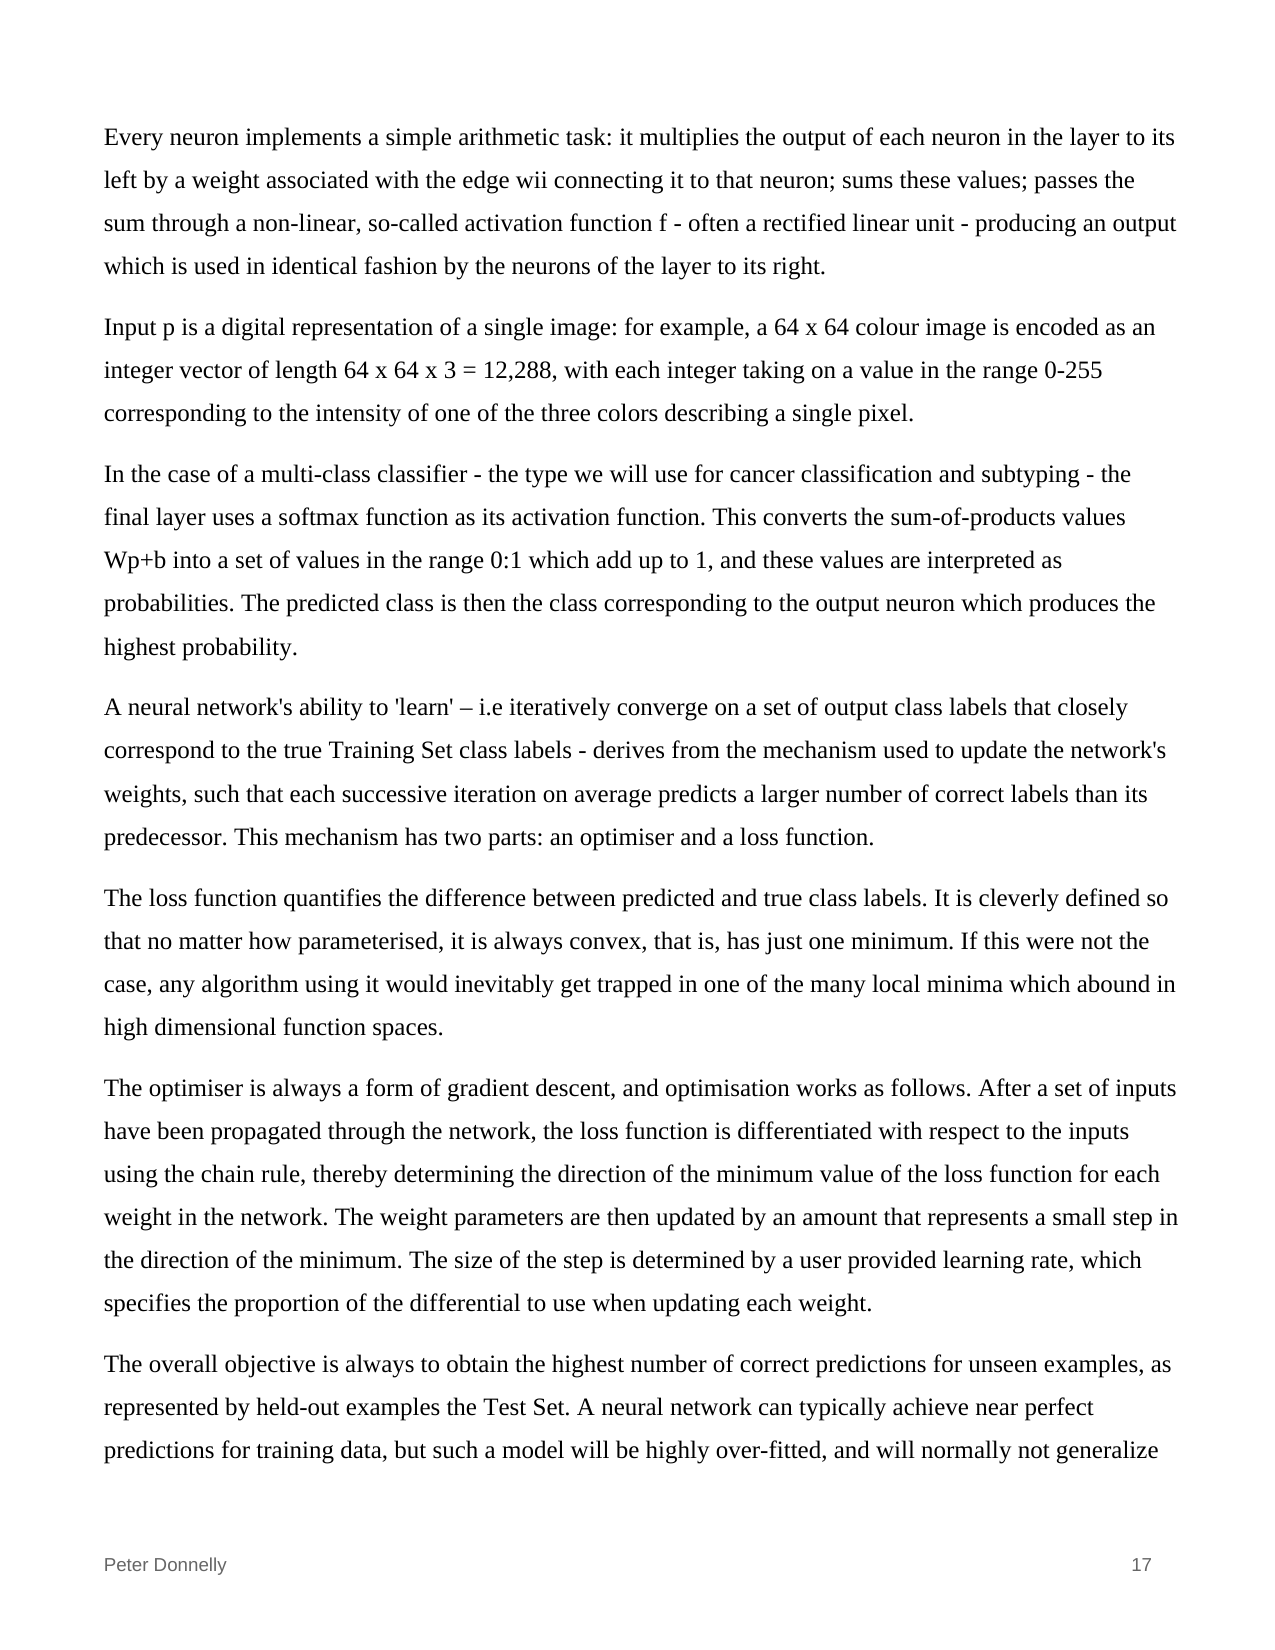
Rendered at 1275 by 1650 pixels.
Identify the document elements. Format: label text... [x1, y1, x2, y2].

text Input p is a digital representation of a single image: for example, a 64 x 64 colour image is encoded as an integer vector of length 64 x 64 x 3 = 12,288, with each integer taking on a value in the range 0-255 corresponding to the intensity of one of the three colors describing a single pixel. [103, 312, 1181, 427]
text Every neuron implements a simple arithmetic task: it multiplies the output of each neuron in the layer to its left by a weight associated with the edge wii connecting it to that neuron; sums these values; passes the sum through a non-linear, so-called activation function f - often a rectified linear unit - producing an output which is used in identical fashion by the neurons of the layer to its right. [103, 122, 1181, 280]
text In the case of a multi-class classifier - the type we will use for cancer classification and subtyping - the final layer uses a softmax function as its activation function. This converts the sum-of-products values Wp+b into a set of values in the range 0:1 which add up to 1, and these values are interpreted as probabilities. The predicted class is then the class corresponding to the output neuron which produces the highest probability. [103, 459, 1181, 660]
text The optimiser is always a form of gradient descent, and optimisation works as follows. After a set of inputs have been propagated through the network, the loss function is differentiated with respect to the inputs using the chain rule, thereby determining the direction of the minimum value of the loss function for each weight in the network. The weight parameters are then updated by an amount that represents a small step in the direction of the minimum. The size of the step is determined by a user provided learning rate, which specifies the proportion of the differential to use when updating each weight. [103, 1073, 1181, 1317]
text The overall objective is always to obtain the highest number of correct predictions for unseen examples, as represented by held-out examples the Test Set. A neural network can typically achieve near perfect predictions for training data, but such a model will be highly over-fitted, and will normally not generalize [103, 1349, 1181, 1464]
text The loss function quantifies the difference between predicted and true class labels. It is cleverly defined so that no matter how parameterised, it is always convex, that is, has just one minimum. If this were not the case, any algorithm using it would inevitably get trapped in one of the many local minima which abound in high dimensional function spaces. [103, 883, 1181, 1041]
text A neural network's ability to 'learn' – i.e iteratively converge on a set of output class labels that closely correspond to the true Training Set class labels - derives from the mechanism used to update the network's weights, such that each successive iteration on average predicts a larger number of correct labels than its predecessor. This mechanism has two parts: an optimiser and a loss function. [103, 692, 1181, 851]
